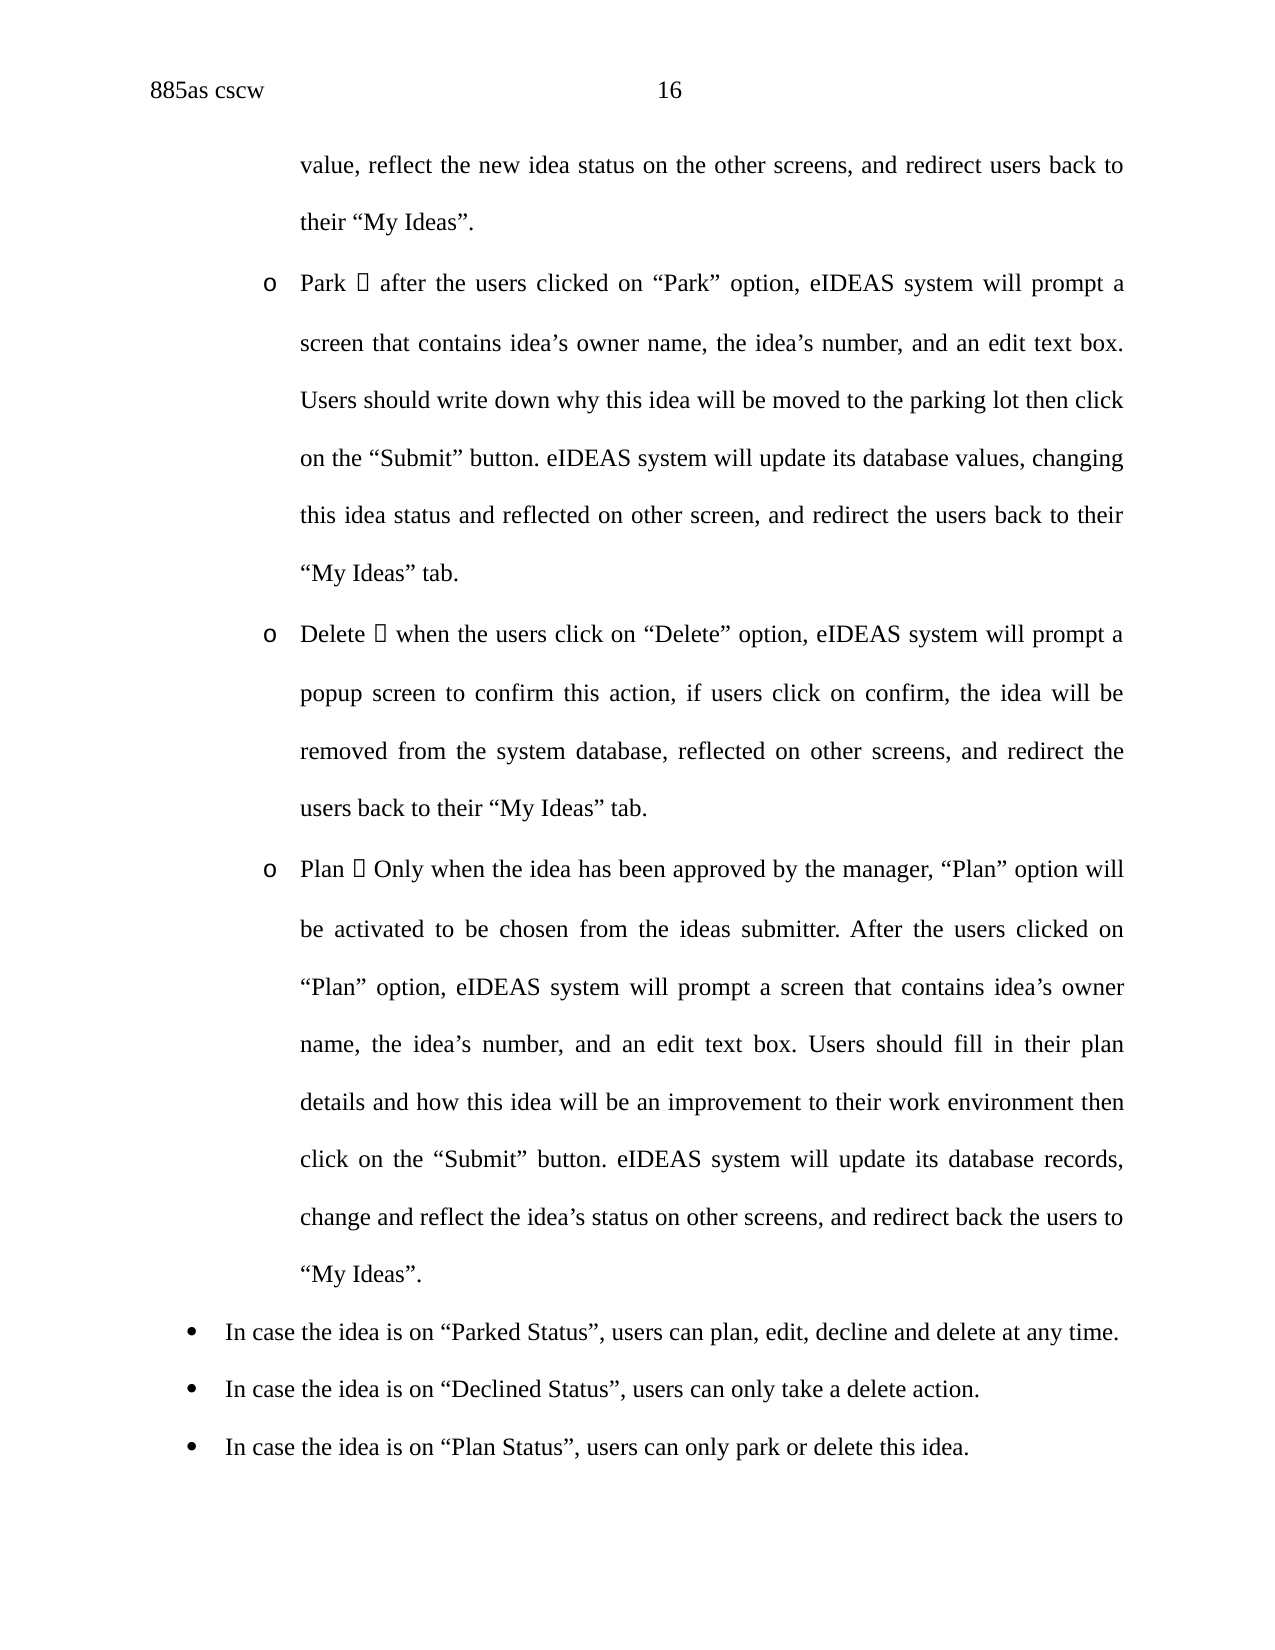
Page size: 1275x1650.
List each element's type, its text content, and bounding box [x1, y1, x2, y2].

list In case the idea is on “Declined Status”, users can only take a delete action. [187, 1374, 1125, 1403]
list Plan  Only when the idea has been approved by the manager, “Plan” option will be activated to be chosen from the ideas submitter. After the users clicked on “Plan” option, eIDEAS system will prompt a screen that contains idea’s owner name, the idea’s number, and an edit text box. Users should fill in their plan details and how this idea will be an improvement to their work environment then click on the “Submit” button. eIDEAS system will update its database records, change and reflect the idea’s status on other screens, and redirect back the users to “My Ideas”. [262, 851, 1125, 1288]
list Park  after the users clicked on “Park” option, eIDEAS system will prompt a screen that contains idea’s owner name, the idea’s number, and an edit text box. Users should write down why this idea will be moved to the parking lot then click on the “Submit” button. eIDEAS system will update its database values, changing this idea status and reflected on other screen, and redirect the users back to their “My Ideas” tab. [262, 265, 1125, 587]
list Delete  when the users click on “Delete” option, eIDEAS system will prompt a popup screen to confirm this action, if users click on confirm, the idea will be removed from the system database, reflected on other screens, and redirect the users back to their “My Ideas” tab. [262, 616, 1125, 822]
list In case the idea is on “Plan Status”, users can only park or delete this idea. [187, 1432, 1125, 1460]
list value, reflect the new idea status on the other screens, and redirect users back to their “My Ideas”. [262, 150, 1125, 236]
list In case the idea is on “Parked Status”, users can plan, edit, decline and delete at any time. [187, 1317, 1125, 1345]
